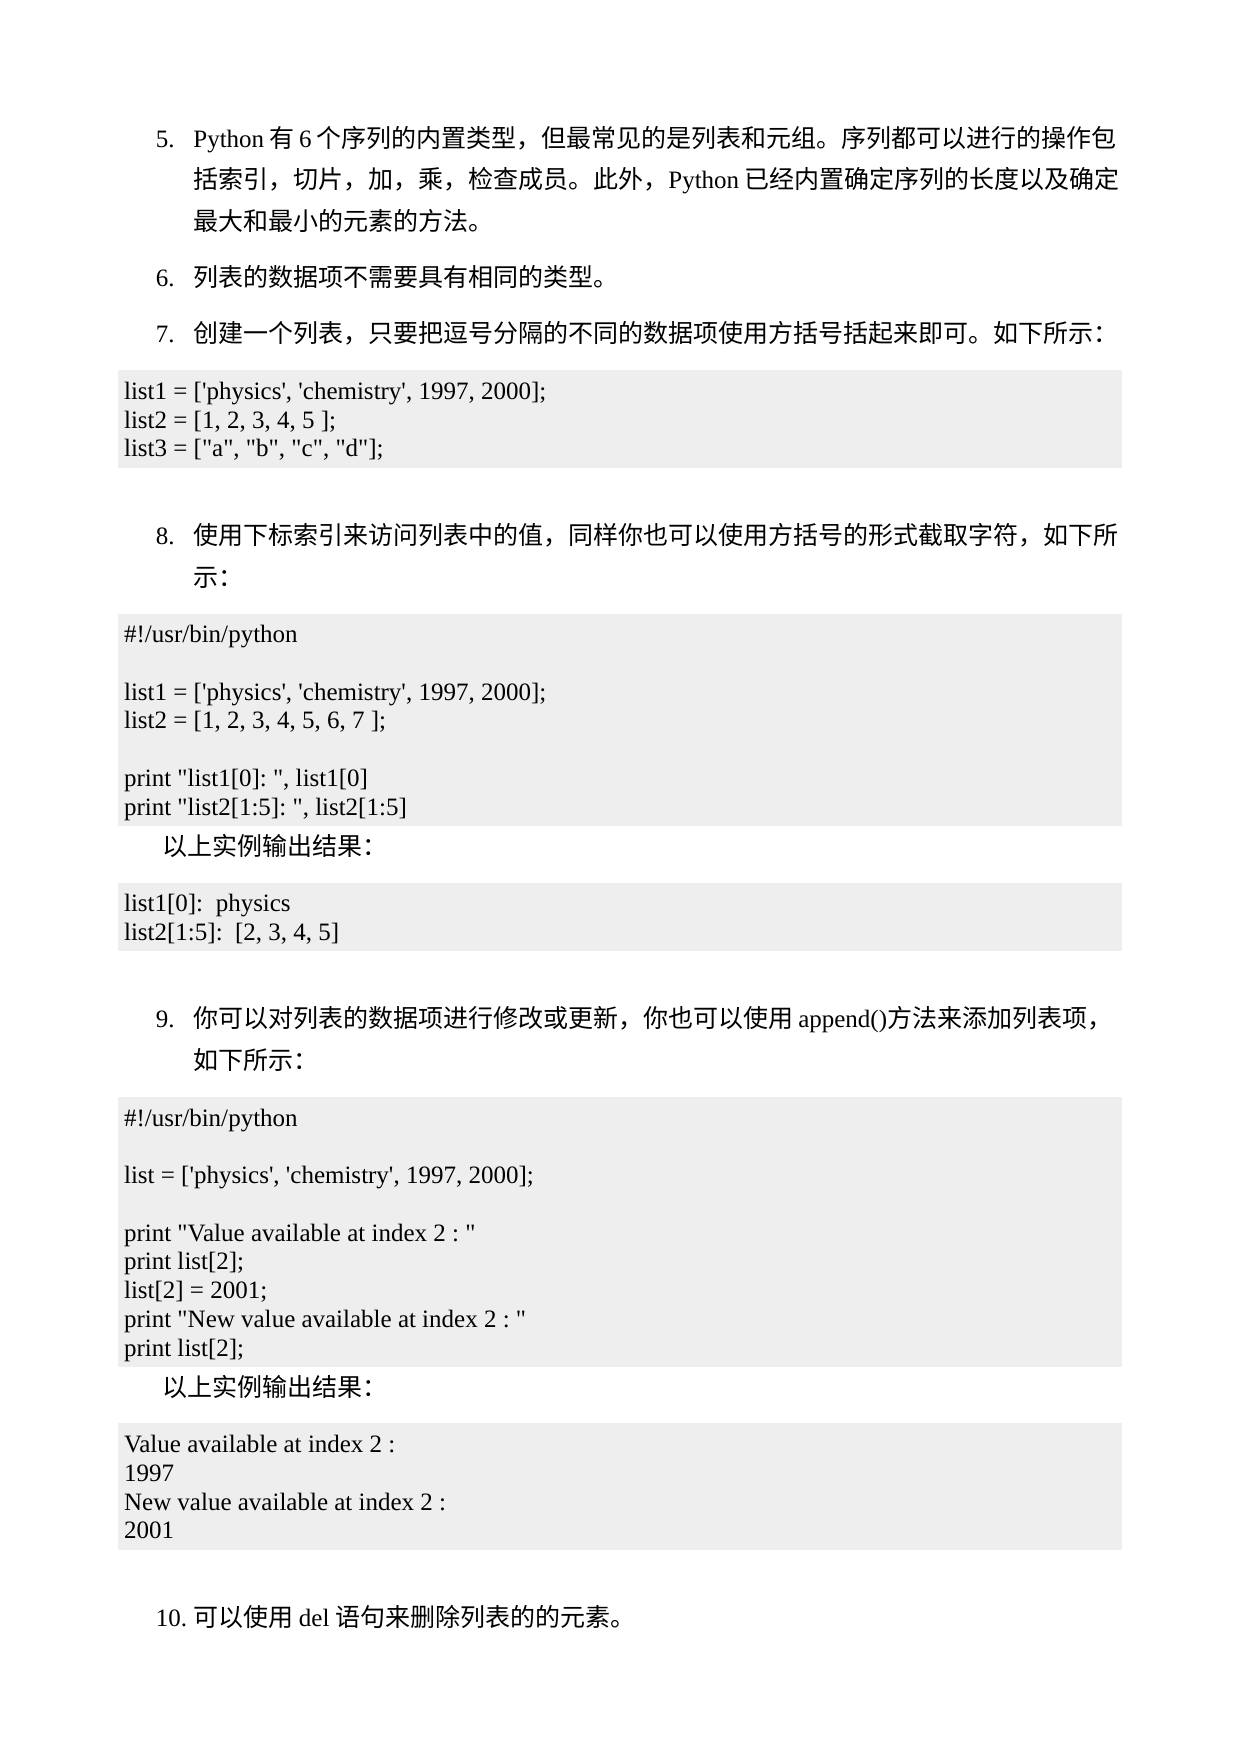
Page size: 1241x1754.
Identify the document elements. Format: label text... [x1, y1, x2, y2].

list 可以使用 del 语句来删除列表的的元素。 [156, 1597, 1122, 1634]
table_header Value available at index 2 : 1997 New value available at index 2 : 2001 [118, 1423, 1122, 1550]
list 使用下标索引来访问列表中的值，同样你也可以使用方括号的形式截取字符，如下所示： [156, 516, 1122, 593]
table_header #!/usr/bin/python list1 = ['physics', 'chemistry', 1997, 2000]; list2 = [1, 2, 3, 4, 5, 6, 7 ]; print "list1[0]: ", list1[0] print "list2[1:5]: ", list2[1:5] [118, 614, 1122, 826]
list 列表的数据项不需要具有相同的类型。 [156, 258, 1122, 294]
list 创建一个列表，只要把逗号分隔的不同的数据项使用方括号括起来即可。如下所示： [156, 314, 1122, 350]
text 以上实例输出结果： [118, 826, 1122, 862]
list Python有6个序列的内置类型，但最常见的是列表和元组。序列都可以进行的操作包括索引，切片，加，乘，检查成员。此外，Python已经内置确定序列的长度以及确定最大和最小的元素的方法。 [156, 118, 1122, 238]
table_header list1[0]: physics list2[1:5]: [2, 3, 4, 5] [118, 883, 1122, 951]
table_header list1 = ['physics', 'chemistry', 1997, 2000]; list2 = [1, 2, 3, 4, 5 ]; list3 = ["a", "b", "c", "d"]; [118, 370, 1122, 468]
table_header #!/usr/bin/python list = ['physics', 'chemistry', 1997, 2000]; print "Value available at index 2 : " print list[2]; list[2] = 2001; print "New value available at index 2 : " print list[2]; [118, 1097, 1122, 1367]
list 你可以对列表的数据项进行修改或更新，你也可以使用append()方法来添加列表项，如下所示： [156, 999, 1122, 1077]
text 以上实例输出结果： [118, 1367, 1122, 1403]
